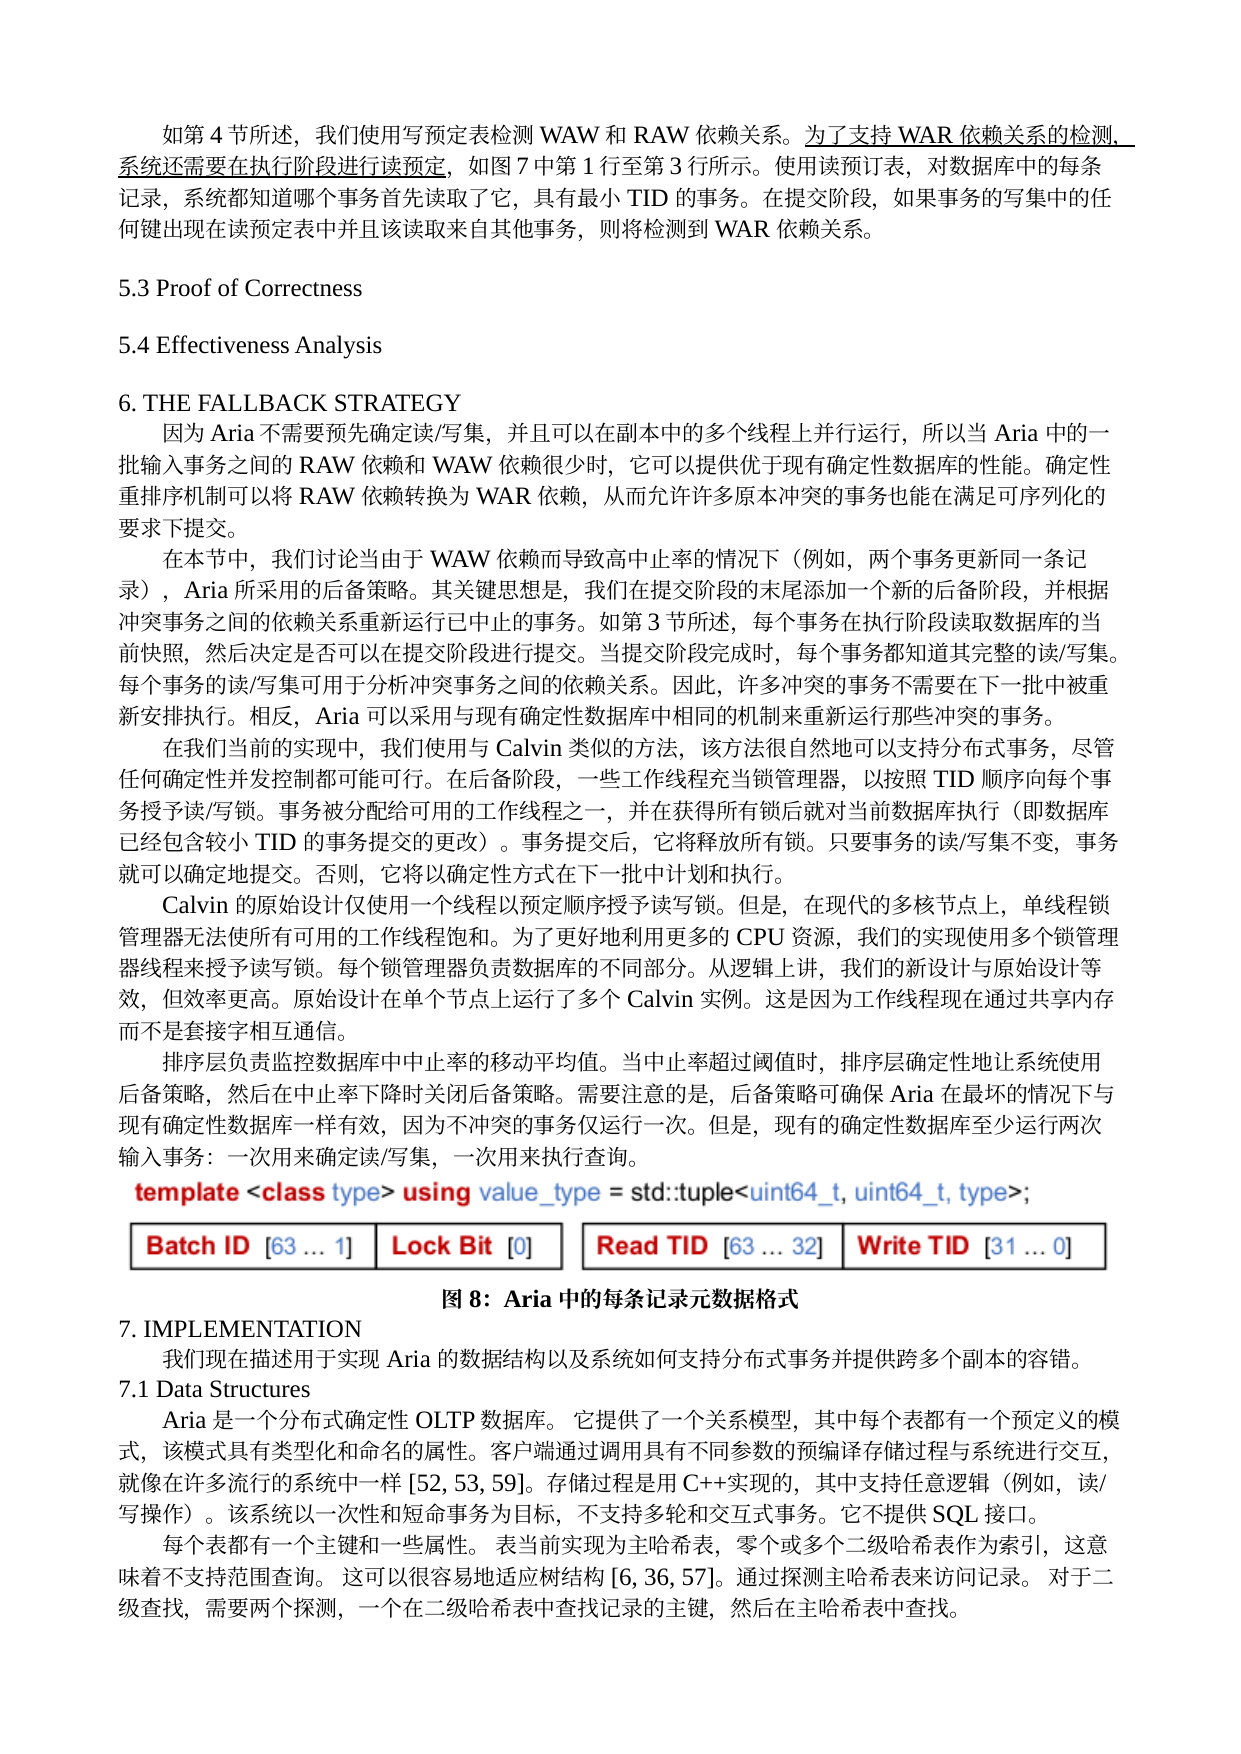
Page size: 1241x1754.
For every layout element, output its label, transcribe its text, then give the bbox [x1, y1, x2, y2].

text Calvin 的原始设计仅使用一个线程以预定顺序授予读写锁。但是，在现代的多核节点上，单线程锁管理器无法使所有可用的工作线程饱和。为了更好地利用更多的 CPU 资源，我们的实现使用多个锁管理器线程来授予读写锁。每个锁管理器负责数据库的不同部分。从逻辑上讲，我们的新设计与原始设计等效，但效率更高。原始设计在单个节点上运行了多个 Calvin 实例。这是因为工作线程现在通过共享内存而不是套接字相互通信。 [118, 888, 1122, 1046]
text 因为Aria不需要预先确定读/写集，并且可以在副本中的多个线程上并行运行，所以当 Aria 中的一批输入事务之间的 RAW 依赖和 WAW 依赖很少时，它可以提供优于现有确定性数据库的性能。确定性重排序机制可以将 RAW 依赖转换为 WAR 依赖，从而允许许多原本冲突的事务也能在满足可序列化的要求下提交。 [118, 416, 1122, 542]
text 7.1 Data Structures [118, 1374, 1122, 1403]
text 6. THE FALLBACK STRATEGY [118, 388, 1122, 416]
text Aria 是一个分布式确定性 OLTP 数据库。 它提供了一个关系模型，其中每个表都有一个预定义的模式，该模式具有类型化和命名的属性。客户端通过调用具有不同参数的预编译存储过程与系统进行交互，就像在许多流行的系统中一样 [52, 53, 59]。存储过程是用C++实现的，其中支持任意逻辑（例如，读/写操作）。该系统以一次性和短命事务为目标，不支持多轮和交互式事务。它不提供SQL接口。 [118, 1403, 1122, 1529]
text 我们现在描述用于实现 Aria 的数据结构以及系统如何支持分布式事务并提供跨多个副本的容错。 [118, 1343, 1122, 1374]
text 在我们当前的实现中，我们使用与 Calvin 类似的方法，该方法很自然地可以支持分布式事务，尽管任何确定性并发控制都可能可行。在后备阶段，一些工作线程充当锁管理器，以按照 TID 顺序向每个事务授予读/写锁。事务被分配给可用的工作线程之一，并在获得所有锁后就对当前数据库执行（即数据库已经包含较小 TID 的事务提交的更改）。事务提交后，它将释放所有锁。只要事务的读/写集不变，事务就可以确定地提交。否则，它将以确定性方式在下一批中计划和执行。 [118, 731, 1122, 888]
text 7. IMPLEMENTATION [118, 1314, 1122, 1343]
picture [118, 1171, 1122, 1283]
text 5.3 Proof of Correctness [118, 273, 1122, 301]
text 图 8：Aria 中的每条记录元数据格式 [118, 1283, 1122, 1314]
text 如第4节所述，我们使用写预定表检测 WAW 和 RAW 依赖关系。为了支持 WAR 依赖关系的检测，系统还需要在执行阶段进行读预定，如图7中第1行至第3行所示。使用读预订表，对数据库中的每条记录，系统都知道哪个事务首先读取了它，具有最小 TID 的事务。在提交阶段，如果事务的写集中的任何键出现在读预定表中并且该读取来自其他事务，则将检测到 WAR 依赖关系。 [118, 118, 1122, 244]
text 排序层负责监控数据库中中止率的移动平均值。当中止率超过阈值时，排序层确定性地让系统使用后备策略，然后在中止率下降时关闭后备策略。需要注意的是，后备策略可确保 Aria 在最坏的情况下与现有确定性数据库一样有效，因为不冲突的事务仅运行一次。但是，现有的确定性数据库至少运行两次输入事务：一次用来确定读/写集，一次用来执行查询。 [118, 1046, 1122, 1171]
text 5.4 Effectiveness Analysis [118, 330, 1122, 359]
text 每个表都有一个主键和一些属性。 表当前实现为主哈希表，零个或多个二级哈希表作为索引，这意味着不支持范围查询。 这可以很容易地适应树结构 [6, 36, 57]。通过探测主哈希表来访问记录。 对于二级查找，需要两个探测，一个在二级哈希表中查找记录的主键，然后在主哈希表中查找。 [118, 1529, 1122, 1623]
text 在本节中，我们讨论当由于 WAW 依赖而导致高中止率的情况下（例如，两个事务更新同一条记录），Aria 所采用的后备策略。其关键思想是，我们在提交阶段的末尾添加一个新的后备阶段，并根据冲突事务之间的依赖关系重新运行已中止的事务。如第3节所述，每个事务在执行阶段读取数据库的当前快照，然后决定是否可以在提交阶段进行提交。当提交阶段完成时，每个事务都知道其完整的读/写集。每个事务的读/写集可用于分析冲突事务之间的依赖关系。因此，许多冲突的事务不需要在下一批中被重新安排执行。相反，Aria 可以采用与现有确定性数据库中相同的机制来重新运行那些冲突的事务。 [118, 542, 1122, 731]
